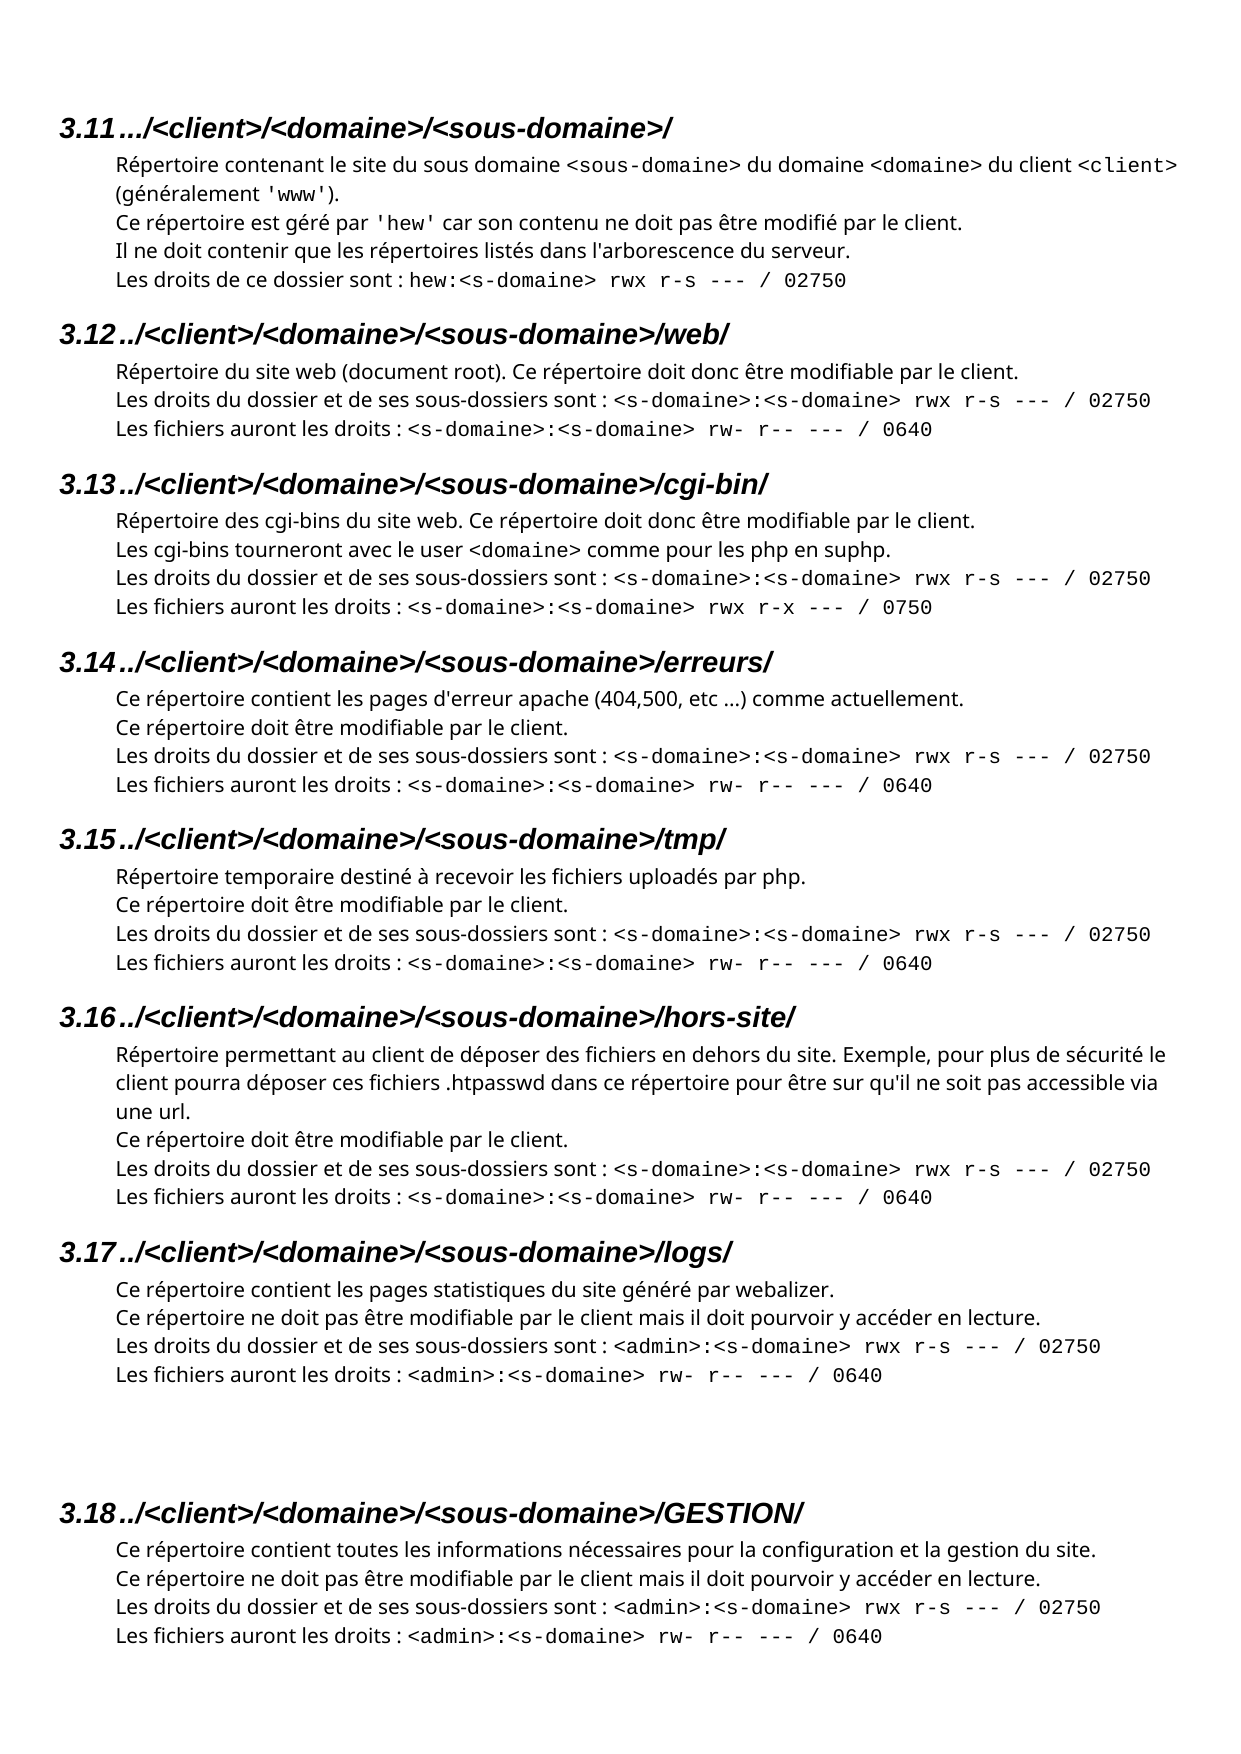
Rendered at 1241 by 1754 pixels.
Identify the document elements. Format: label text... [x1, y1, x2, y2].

text Les fichiers auront les droits : <admin>:<s-domaine> rw- r-- --- / 0640 [115, 1621, 1181, 1649]
subtitle .../<client>/<domaine>/<sous-domaine>/ [59, 112, 1181, 144]
text Ce répertoire contient les pages statistiques du site généré par webalizer. [115, 1275, 1181, 1303]
subtitle ../<client>/<domaine>/<sous-domaine>/tmp/ [59, 823, 1181, 856]
text Les droits du dossier et de ses sous-dossiers sont : <s-domaine>:<s-domaine> rwx r-s --- / 02750 [115, 919, 1181, 948]
text Ce répertoire doit être modifiable par le client. [115, 891, 1181, 919]
text Répertoire des cgi-bins du site web. Ce répertoire doit donc être modifiable par le client. [115, 506, 1181, 535]
text Ce répertoire ne doit pas être modifiable par le client mais il doit pourvoir y accéder en lecture. [115, 1303, 1181, 1332]
subtitle ../<client>/<domaine>/<sous-domaine>/logs/ [59, 1236, 1181, 1268]
text Les fichiers auront les droits : <admin>:<s-domaine> rw- r-- --- / 0640 [115, 1360, 1181, 1389]
subtitle ../<client>/<domaine>/<sous-domaine>/GESTION/ [59, 1497, 1181, 1529]
text Les fichiers auront les droits : <s-domaine>:<s-domaine> rw- r-- --- / 0640 [115, 414, 1181, 443]
text Ce répertoire doit être modifiable par le client. [115, 713, 1181, 741]
subtitle ../<client>/<domaine>/<sous-domaine>/hors-site/ [59, 1001, 1181, 1034]
text Répertoire contenant le site du sous domaine <sous-domaine> du domaine <domaine> du client <client> (généralement 'www'). [115, 151, 1181, 208]
text Les fichiers auront les droits : <s-domaine>:<s-domaine> rw- r-- --- / 0640 [115, 1182, 1181, 1211]
text Les droits du dossier et de ses sous-dossiers sont : <admin>:<s-domaine> rwx r-s --- / 02750 [115, 1332, 1181, 1360]
subtitle ../<client>/<domaine>/<sous-domaine>/web/ [59, 318, 1181, 351]
text Les fichiers auront les droits : <s-domaine>:<s-domaine> rw- r-- --- / 0640 [115, 948, 1181, 976]
text Ce répertoire contient toutes les informations nécessaires pour la configuration et la gestion du site. [115, 1536, 1181, 1564]
text Ce répertoire est géré par 'hew' car son contenu ne doit pas être modifié par le client. [115, 208, 1181, 236]
text Les droits du dossier et de ses sous-dossiers sont : <s-domaine>:<s-domaine> rwx r-s --- / 02750 [115, 386, 1181, 414]
text Ce répertoire contient les pages d'erreur apache (404,500, etc ...) comme actuellement. [115, 684, 1181, 713]
text Il ne doit contenir que les répertoires listés dans l'arborescence du serveur. [115, 236, 1181, 265]
text Les cgi-bins tourneront avec le user <domaine> comme pour les php en suphp. [115, 535, 1181, 563]
text Ce répertoire ne doit pas être modifiable par le client mais il doit pourvoir y accéder en lecture. [115, 1564, 1181, 1592]
text Les droits du dossier et de ses sous-dossiers sont : <s-domaine>:<s-domaine> rwx r-s --- / 02750 [115, 563, 1181, 592]
text Les droits du dossier et de ses sous-dossiers sont : <s-domaine>:<s-domaine> rwx r-s --- / 02750 [115, 741, 1181, 770]
text Ce répertoire doit être modifiable par le client. [115, 1125, 1181, 1154]
subtitle ../<client>/<domaine>/<sous-domaine>/erreurs/ [59, 646, 1181, 678]
text Répertoire temporaire destiné à recevoir les fichiers uploadés par php. [115, 862, 1181, 891]
text Les droits de ce dossier sont : hew:<s-domaine> rwx r-s --- / 02750 [115, 265, 1181, 293]
text Les fichiers auront les droits : <s-domaine>:<s-domaine> rwx r-x --- / 0750 [115, 592, 1181, 621]
text Les droits du dossier et de ses sous-dossiers sont : <s-domaine>:<s-domaine> rwx r-s --- / 02750 [115, 1154, 1181, 1182]
text Les droits du dossier et de ses sous-dossiers sont : <admin>:<s-domaine> rwx r-s --- / 02750 [115, 1592, 1181, 1621]
subtitle ../<client>/<domaine>/<sous-domaine>/cgi-bin/ [59, 468, 1181, 500]
text Répertoire permettant au client de déposer des fichiers en dehors du site. Exemple, pour plus de sécurité le client pourra déposer ces fichiers .htpasswd dans ce répertoire pour être sur qu'il ne soit pas accessible via une url. [115, 1040, 1181, 1125]
text Les fichiers auront les droits : <s-domaine>:<s-domaine> rw- r-- --- / 0640 [115, 770, 1181, 798]
text Répertoire du site web (document root). Ce répertoire doit donc être modifiable par le client. [115, 357, 1181, 386]
